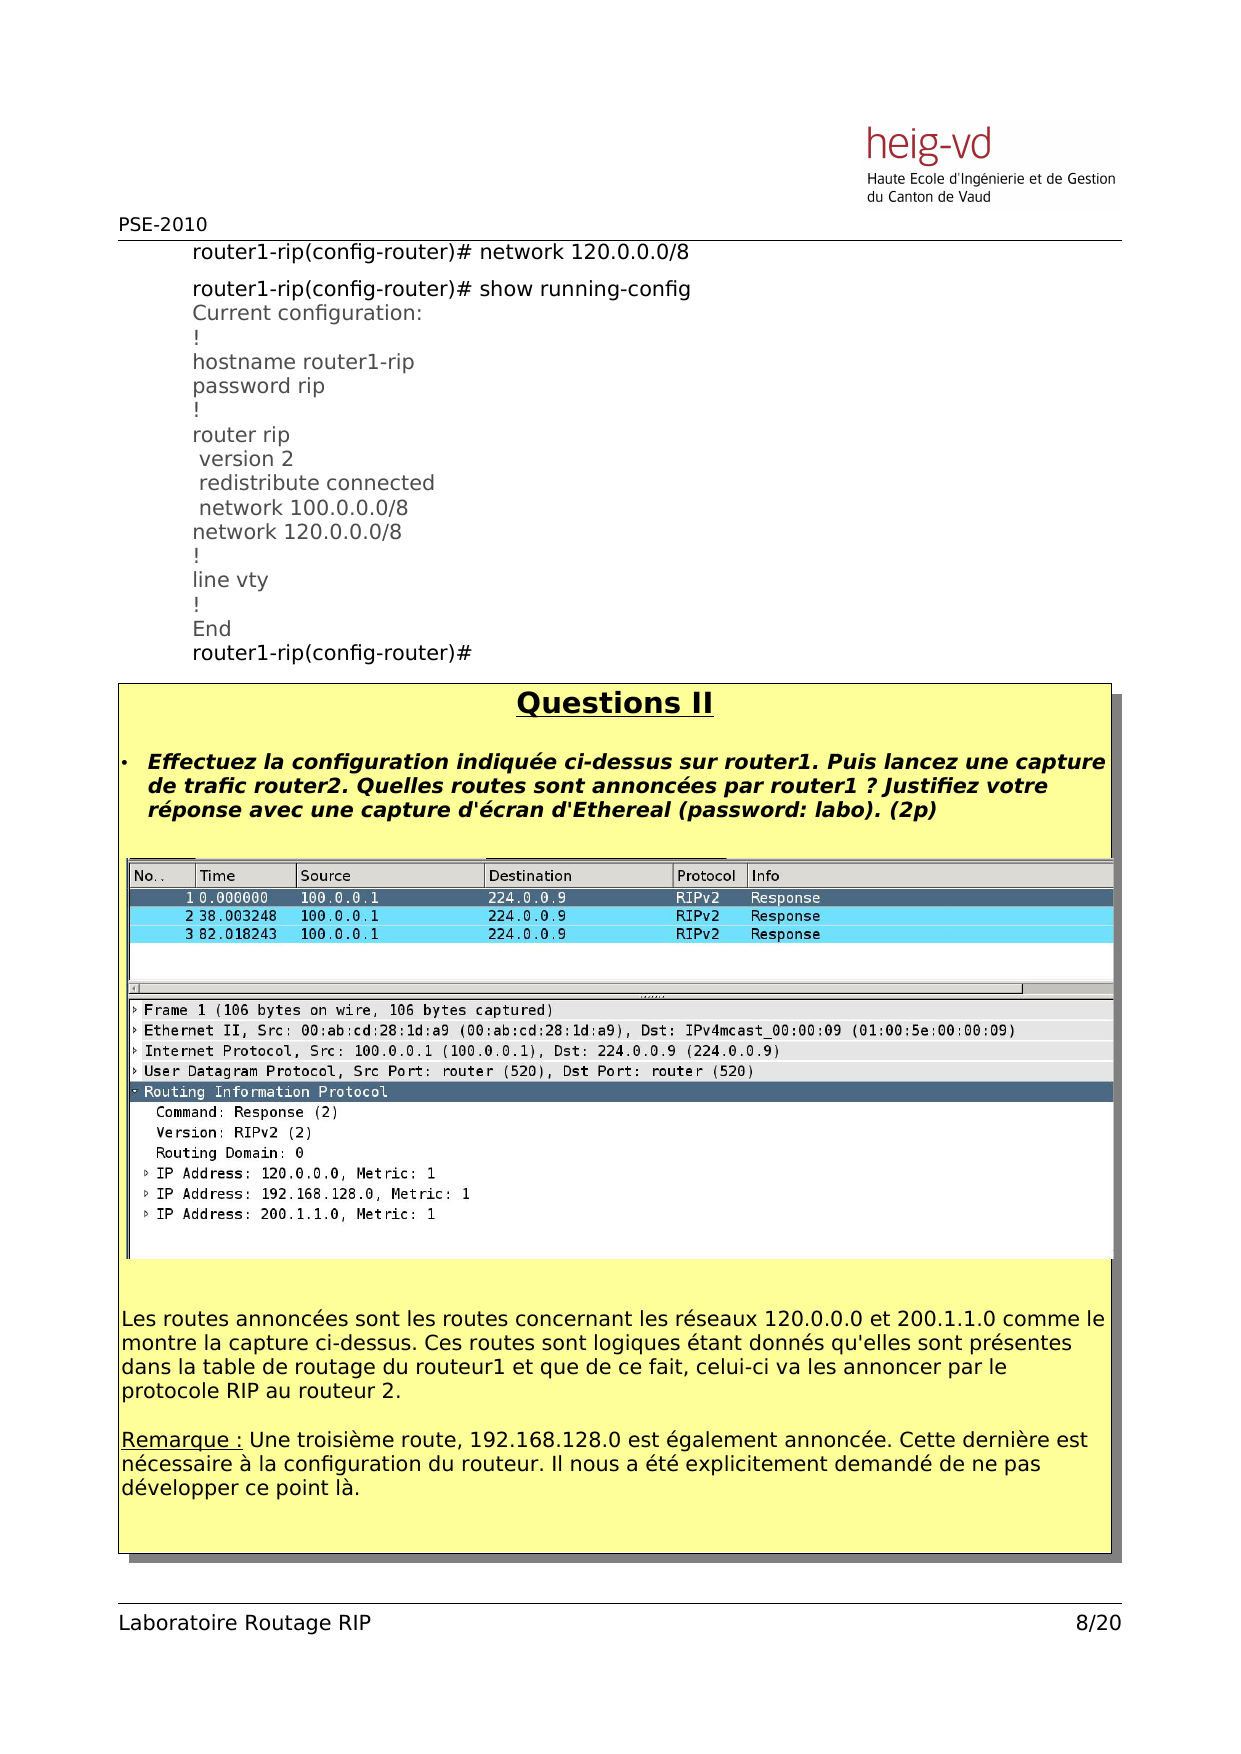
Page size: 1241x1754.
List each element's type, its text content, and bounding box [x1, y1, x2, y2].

text Remarque : Une troisième route, 192.168.128.0 est également annoncée. Cette dernière est nécessaire à la configuration du routeur. Il nous a été explicitement demandé de ne pas développer ce point là. [119, 1425, 1111, 1498]
picture [860, 118, 1121, 212]
list Effectuez la configuration indiquée ci-dessus sur router1. Puis lancez une capture de trafic router2. Quelles routes sont annoncées par router1 ? Justifiez votre réponse avec une capture d'écran d'Ethereal (password: labo). (2p) [119, 747, 1111, 823]
text router1-rip(config-router)# show running-config Current configuration: ! hostname router1-rip password rip ! router rip version 2 redistribute connected network 100.0.0.0/8 network 120.0.0.0/8 ! line vty ! End router1-rip(config-router)# [192, 277, 1122, 666]
subtitle Questions II [119, 684, 1111, 721]
text Les routes annoncées sont les routes concernant les réseaux 120.0.0.0 et 200.1.1.0 comme le montre la capture ci-dessus. Ces routes sont logiques étant donnés qu'elles sont présentes dans la table de routage du routeur1 et que de ce fait, celui-ci va les annoncer par le protocole RIP au routeur 2. [119, 1304, 1111, 1401]
text router1-rip(config-router)# network 120.0.0.0/8 [192, 241, 1122, 265]
picture [126, 858, 1114, 1259]
